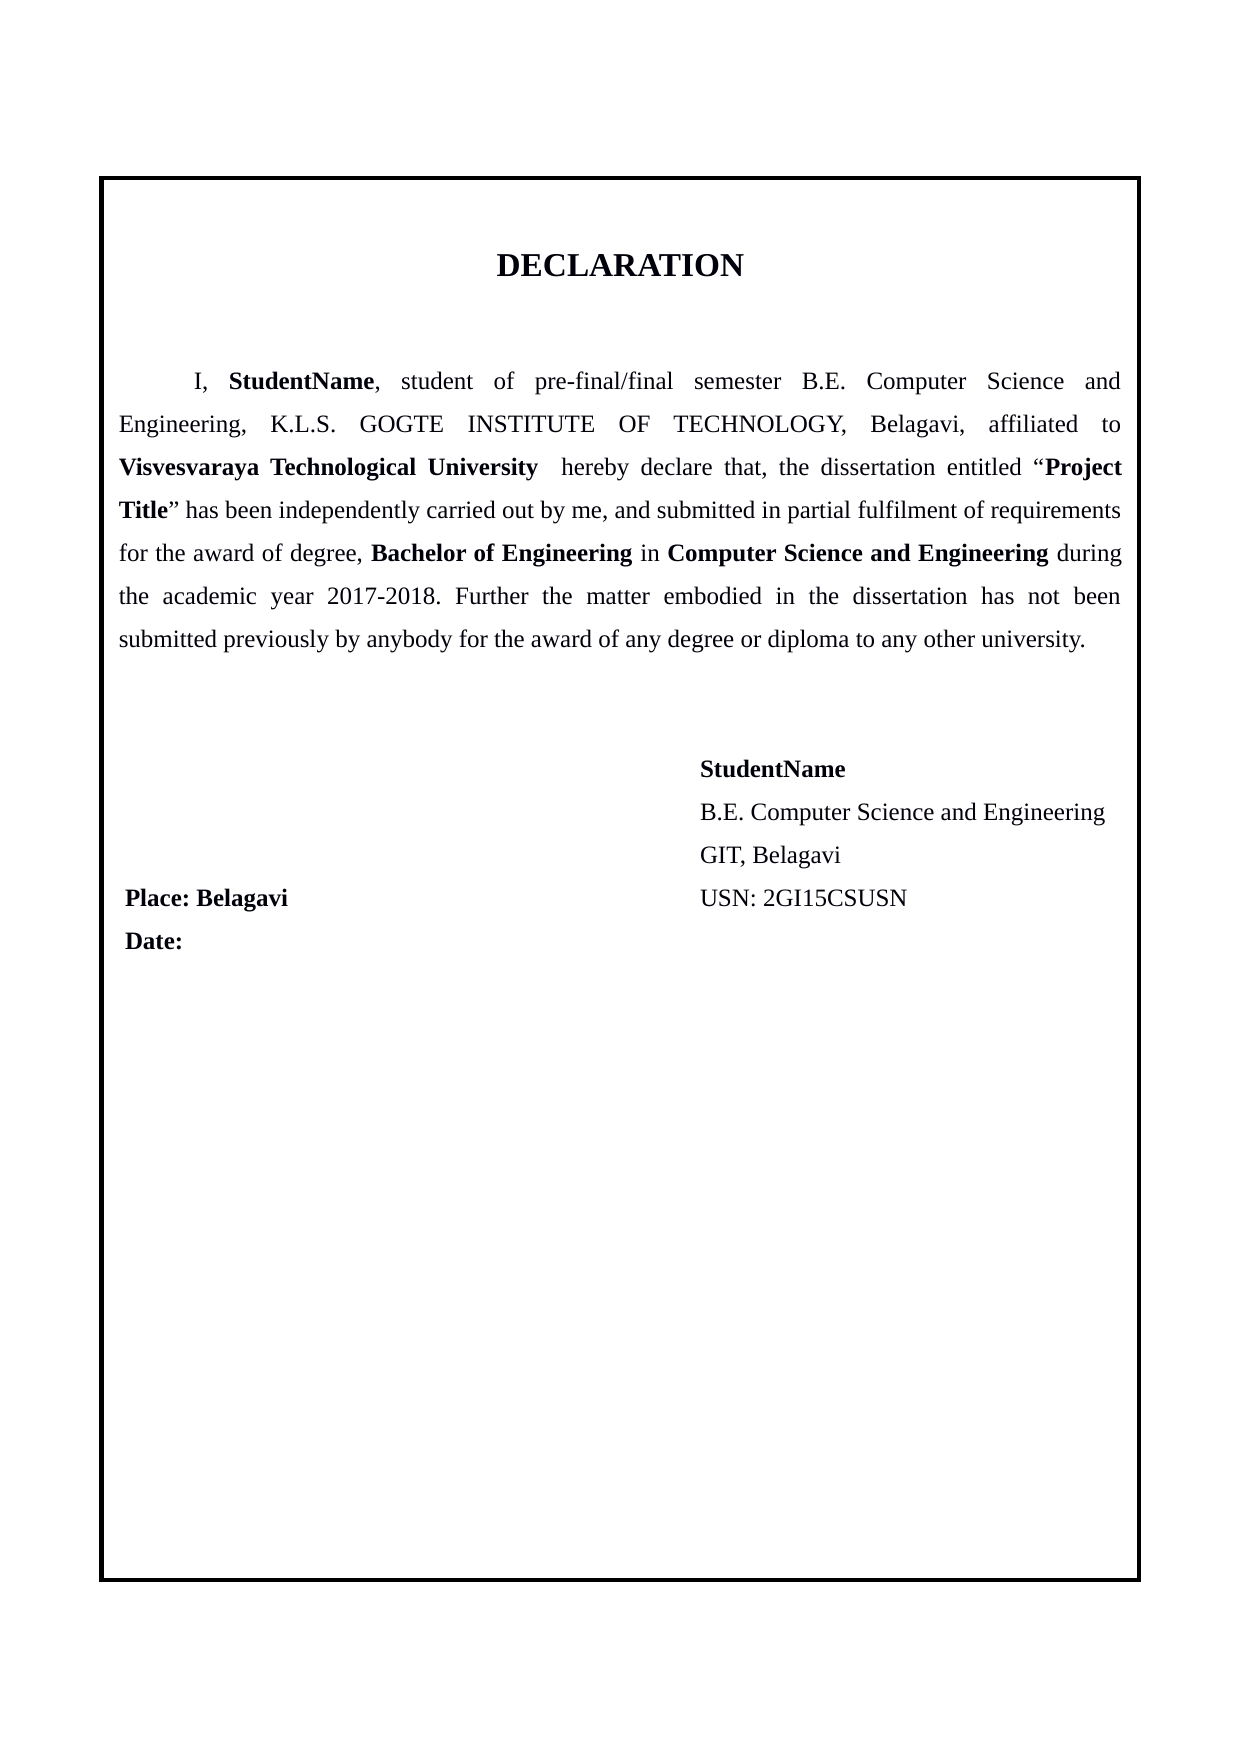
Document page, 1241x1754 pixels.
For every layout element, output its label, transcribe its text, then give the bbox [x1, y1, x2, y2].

text Date: [118, 926, 1122, 955]
text StudentName [118, 754, 1122, 783]
text GIT, Belagavi [118, 840, 1122, 869]
text DECLARATION [118, 245, 1122, 284]
text B.E. Computer Science and Engineering [118, 797, 1122, 826]
text Place: Belagavi USN: 2GI15CSUSN [118, 883, 1122, 912]
text I, StudentName, student of pre-final/final semester B.E. Computer Science and Engineering, K.L.S. GOGTE INSTITUTE OF TECHNOLOGY, Belagavi, affiliated to Visvesvaraya Technological University hereby declare that, the dissertation entitled “Project Title” has been independently carried out by me, and submitted in partial fulfilment of requirements for the award of degree, Bachelor of Engineering in Computer Science and Engineering during the academic year 2017-2018. Further the matter embodied in the dissertation has not been submitted previously by anybody for the award of any degree or diploma to any other university. [118, 366, 1122, 653]
